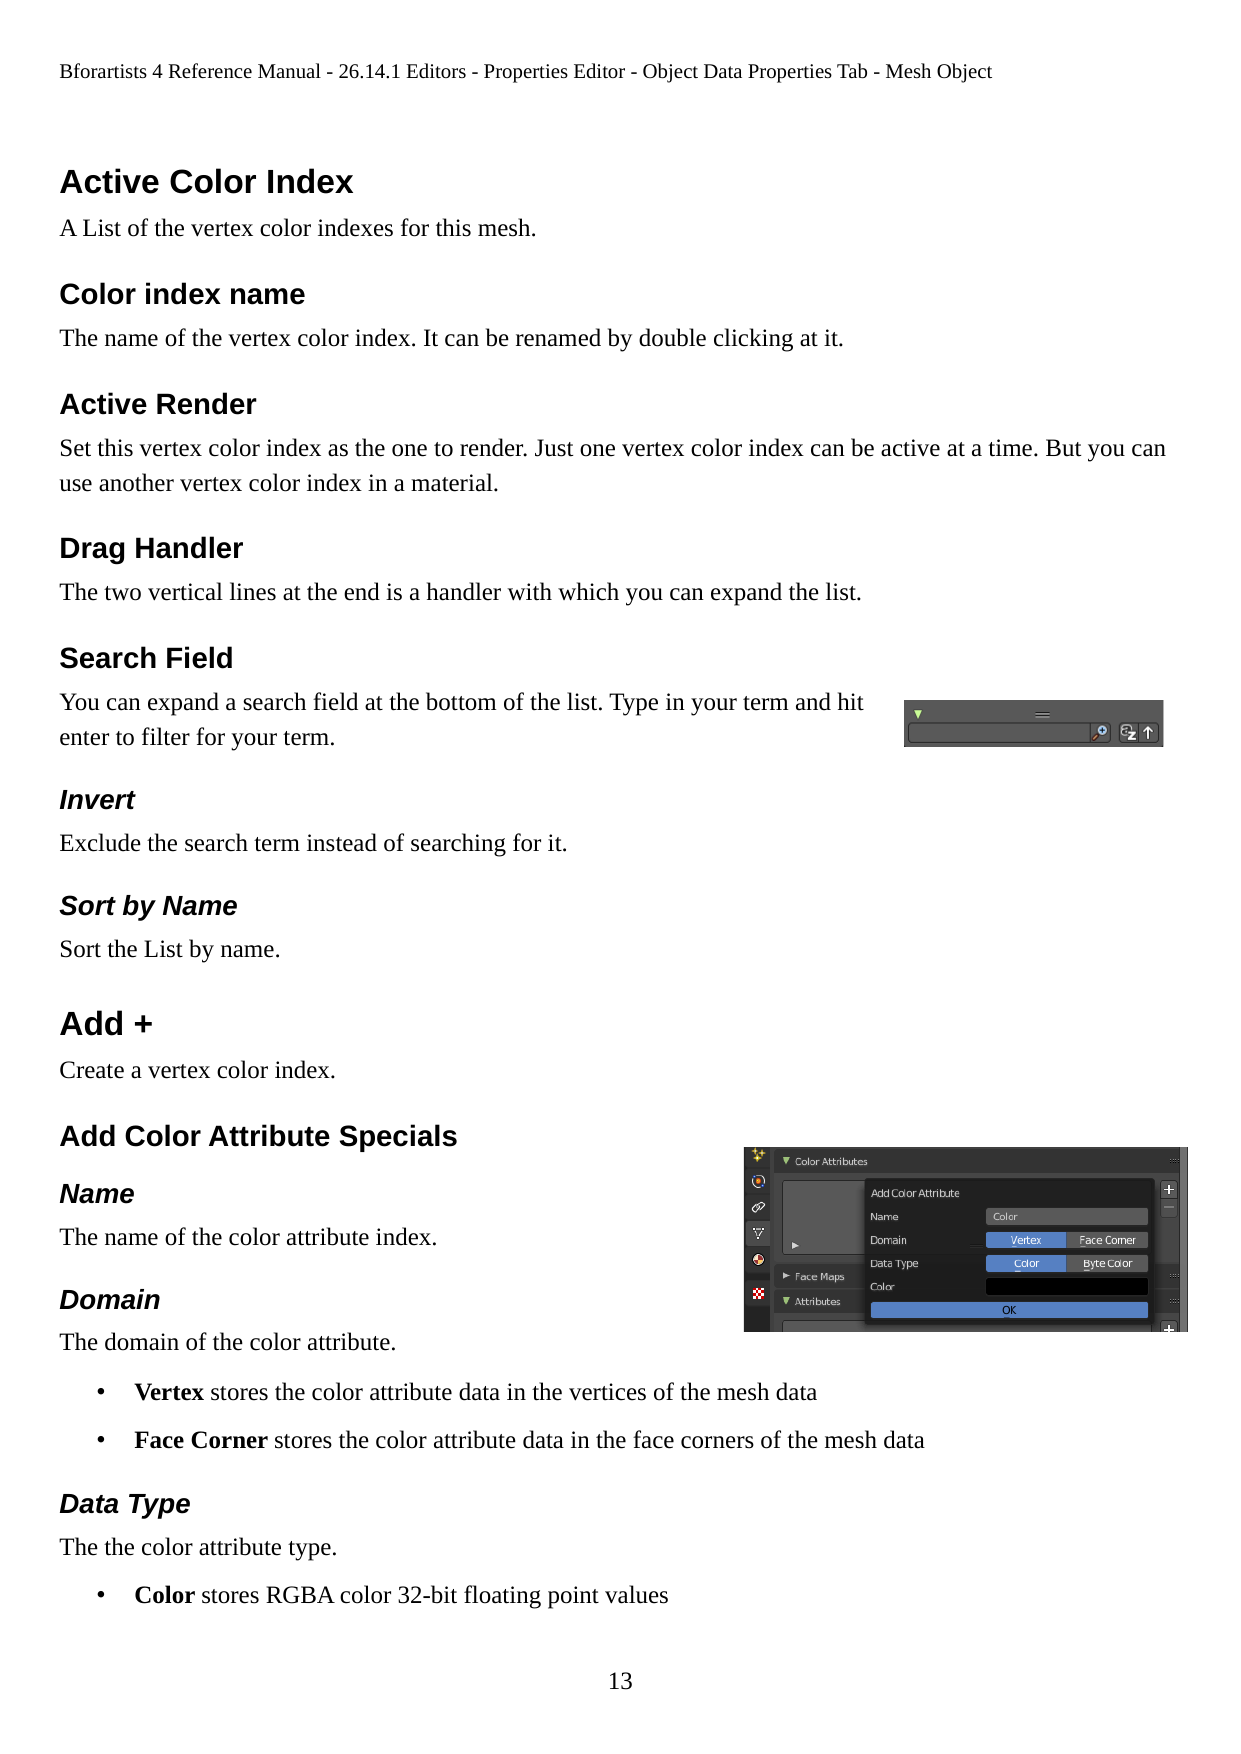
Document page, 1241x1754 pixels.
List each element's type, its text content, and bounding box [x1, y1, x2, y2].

subtitle Name [59, 1177, 743, 1209]
subtitle Invert [59, 783, 1181, 815]
picture [743, 1147, 1188, 1332]
list Face Corner stores the color attribute data in the face corners of the mesh data [97, 1426, 1181, 1454]
subtitle Drag Handler [59, 531, 1181, 565]
text Exclude the search term instead of searching for it. [59, 828, 1181, 857]
list Color stores RGBA color 32-bit floating point values [97, 1581, 1181, 1609]
text The domain of the color attribute. [59, 1327, 1181, 1356]
text The name of the color attribute index. [59, 1222, 743, 1250]
subtitle Sort by Name [59, 889, 1181, 921]
subtitle Add + [59, 1004, 1181, 1042]
text The name of the vertex color index. It can be renamed by double clicking at it. [59, 323, 1181, 352]
subtitle Color index name [59, 277, 1181, 311]
text You can expand a search field at the bottom of the list. Type in your term and hit enter to filter for your term. [59, 687, 1181, 751]
subtitle Active Render [59, 387, 1181, 421]
subtitle Add Color Attribute Specials [59, 1118, 1181, 1152]
picture [904, 700, 1164, 747]
subtitle Active Color Index [59, 162, 1181, 201]
text Sort the List by name. [59, 934, 1181, 962]
text The the color attribute type. [59, 1532, 1181, 1560]
list Vertex stores the color attribute data in the vertices of the mesh data [97, 1377, 1181, 1405]
text A List of the vertex color indexes for this mesh. [59, 213, 1181, 242]
text The two vertical lines at the end is a handler with which you can expand the list. [59, 577, 1181, 606]
text Set this vertex color index as the one to render. Just one vertex color index can be active at a time. But you can use another vertex color index in a material. [59, 433, 1181, 496]
subtitle Search Field [59, 641, 1181, 675]
subtitle Data Type [59, 1487, 1181, 1519]
subtitle Domain [59, 1283, 743, 1315]
text Create a vertex color index. [59, 1055, 1181, 1083]
